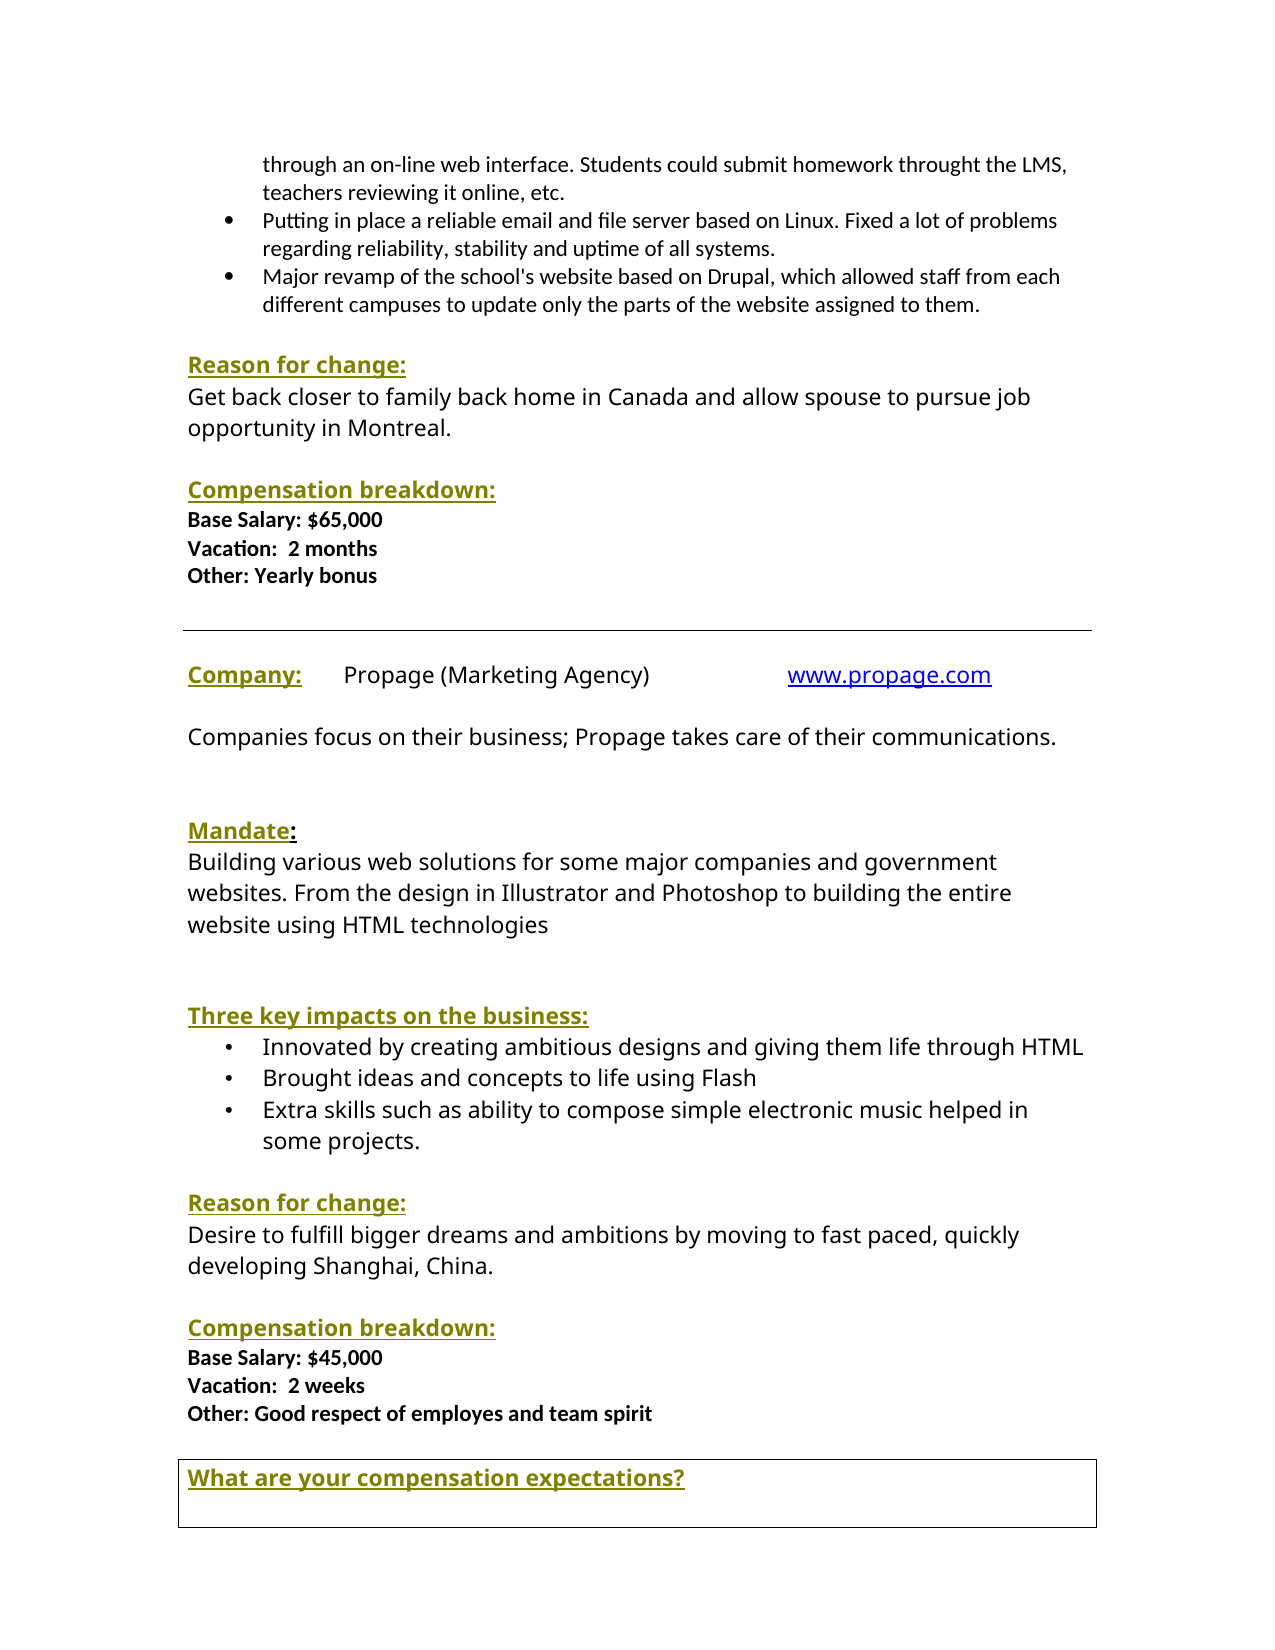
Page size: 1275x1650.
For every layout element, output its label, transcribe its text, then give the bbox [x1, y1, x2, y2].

list Innovated by creating ambitious designs and giving them life through HTML [225, 1031, 1087, 1062]
list Extra skills such as ability to compose simple electronic music helped in some projects. [225, 1093, 1087, 1156]
text Other: Yearly bonus [187, 562, 1087, 590]
text What are your compensation expectations? [179, 1460, 1096, 1493]
list Major revamp of the school's website based on Drupal, which allowed staff from each different campuses to update only the parts of the website assigned to them. [225, 262, 1087, 318]
text Get back closer to family back home in Canada and allow spouse to pursue job opportunity in Montreal. [187, 381, 1087, 443]
text Reason for change: [187, 349, 1087, 381]
text Company: Propage (Marketing Agency) www.propage.com [187, 658, 1087, 690]
text Vacation: 2 months [187, 534, 1087, 562]
list through an on-line web interface. Students could submit homework throught the LMS, teachers reviewing it online, etc. [225, 150, 1087, 206]
text Three key impacts on the business: [187, 1000, 1087, 1031]
list Putting in place a reliable email and file server based on Linux. Fixed a lot of problems regarding reliability, stability and uptime of all systems. [225, 206, 1087, 262]
text Desire to fulfill bigger dreams and ambitions by moving to fast paced, quickly developing Shanghai, China. [187, 1218, 1087, 1281]
text Vacation: 2 weeks [187, 1372, 1087, 1399]
text Compensation breakdown: [187, 1312, 1087, 1343]
text Companies focus on their business; Propage takes care of their communications. [187, 721, 1087, 752]
text Mandate: [187, 815, 1087, 846]
text Base Salary: $45,000 [187, 1343, 1087, 1372]
text Other: Good respect of employes and team spirit [187, 1399, 1087, 1428]
text Building various web solutions for some major companies and government websites. From the design in Illustrator and Photoshop to building the entire website using HTML technologies [187, 846, 1087, 940]
text Reason for change: [187, 1187, 1087, 1218]
text Base Salary: $65,000 [187, 506, 1087, 534]
text Compensation breakdown: [187, 474, 1087, 506]
list Brought ideas and concepts to life using Flash [225, 1062, 1087, 1093]
